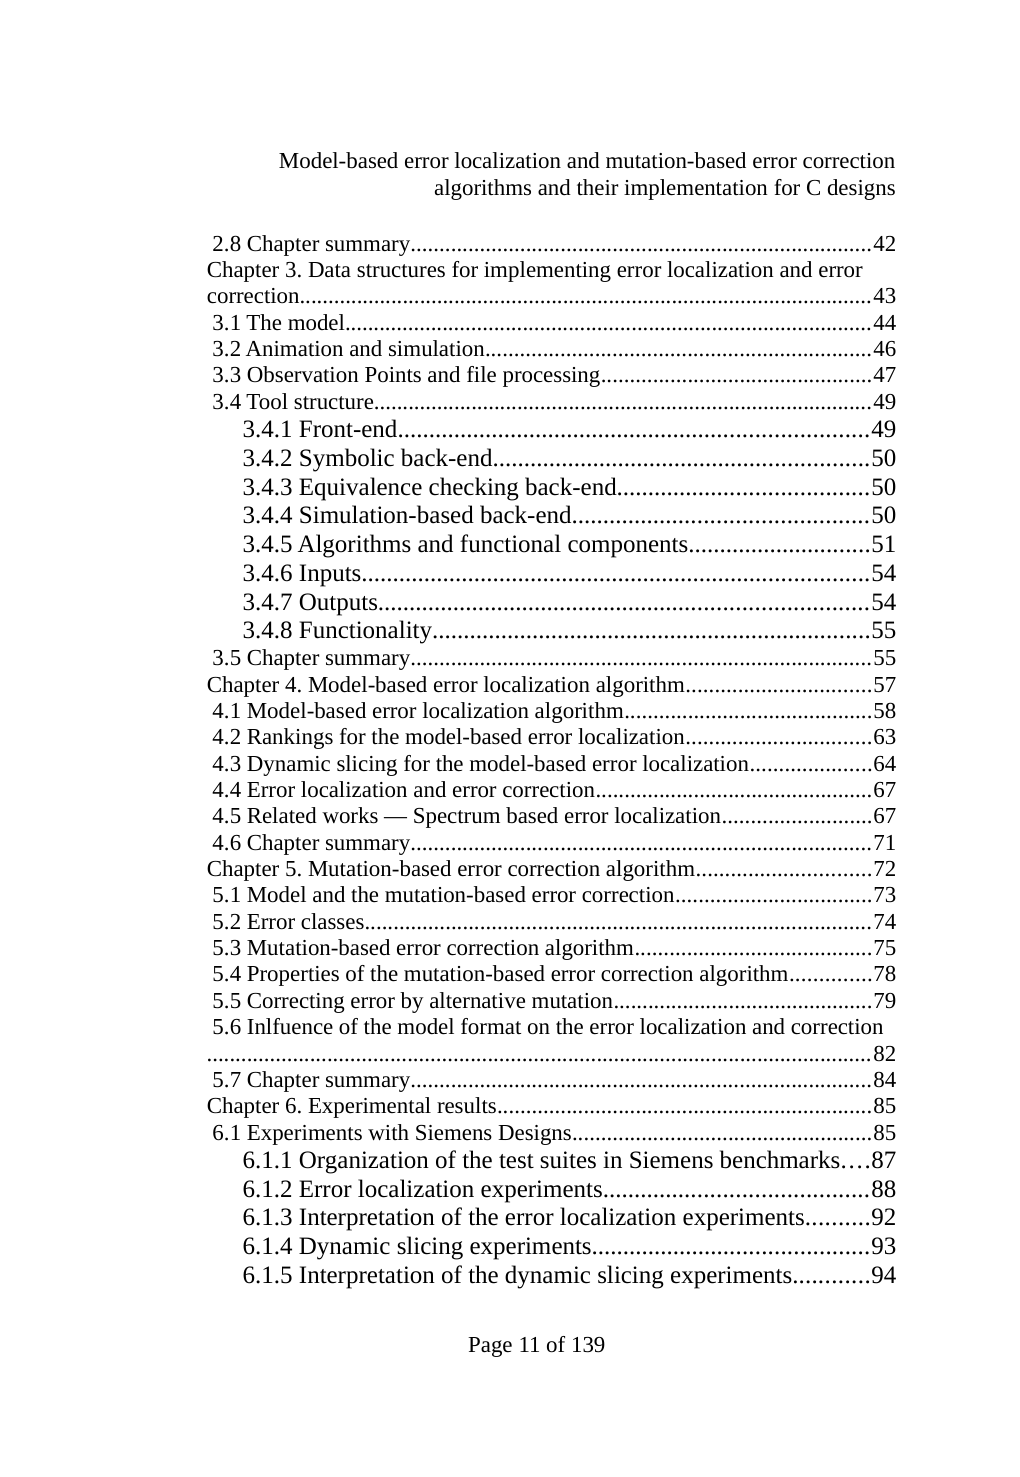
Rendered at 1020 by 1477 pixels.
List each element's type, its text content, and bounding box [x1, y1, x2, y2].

text 2.8 Chapter summary 42 [207, 230, 896, 256]
text 6.1.3 Interpretation of the error localization experiments 92 [236, 1202, 896, 1231]
text 5.2 Error classes 74 [207, 908, 896, 934]
text 6.1 Experiments with Siemens Designs 85 [207, 1119, 896, 1145]
text 5.6 Inlfuence of the model format on the error localization and correction 82 [207, 1013, 896, 1066]
text 4.5 Related works — Spectrum based error localization 67 [207, 802, 896, 829]
text 3.4.3 Equivalence checking back-end 50 [236, 472, 896, 501]
text 4.1 Model-based error localization algorithm 58 [207, 697, 896, 723]
text 3.1 The model 44 [207, 309, 896, 335]
text 6.1.2 Error localization experiments 88 [236, 1174, 896, 1202]
text 4.4 Error localization and error correction 67 [207, 776, 896, 802]
text 6.1.5 Interpretation of the dynamic slicing experiments 94 [236, 1260, 896, 1289]
text 3.4.4 Simulation-based back-end 50 [236, 501, 896, 529]
text 6.1.1 Organization of the test suites in Siemens benchmarks 87 [236, 1145, 896, 1174]
text 3.4 Tool structure 49 [207, 388, 896, 414]
text 4.3 Dynamic slicing for the model-based error localization 64 [207, 750, 896, 776]
text Chapter 3. Data structures for implementing error localization and error correction 43 [207, 256, 896, 309]
text 5.3 Mutation-based error correction algorithm 75 [207, 934, 896, 961]
text 5.1 Model and the mutation-based error correction 73 [207, 881, 896, 908]
text 4.2 Rankings for the model-based error localization 63 [207, 723, 896, 750]
text Chapter 6. Experimental results 85 [207, 1092, 896, 1119]
text 3.5 Chapter summary 55 [207, 644, 896, 671]
text 5.5 Correcting error by alternative mutation 79 [207, 987, 896, 1013]
text 3.4.5 Algorithms and functional components 51 [236, 529, 896, 558]
text 3.4.7 Outputs 54 [236, 587, 896, 616]
text 5.7 Chapter summary 84 [207, 1066, 896, 1092]
text Chapter 4. Model-based error localization algorithm 57 [207, 671, 896, 697]
text 3.4.1 Front-end 49 [236, 414, 896, 443]
text 3.3 Observation Points and file processing 47 [207, 362, 896, 388]
text 3.4.2 Symbolic back-end 50 [236, 443, 896, 472]
text Chapter 5. Mutation-based error correction algorithm 72 [207, 855, 896, 881]
text 3.2 Animation and simulation 46 [207, 335, 896, 362]
text 5.4 Properties of the mutation-based error correction algorithm 78 [207, 961, 896, 987]
text 6.1.4 Dynamic slicing experiments 93 [236, 1231, 896, 1260]
text 3.4.8 Functionality 55 [236, 616, 896, 644]
text 4.6 Chapter summary 71 [207, 829, 896, 855]
text 3.4.6 Inputs 54 [236, 558, 896, 587]
